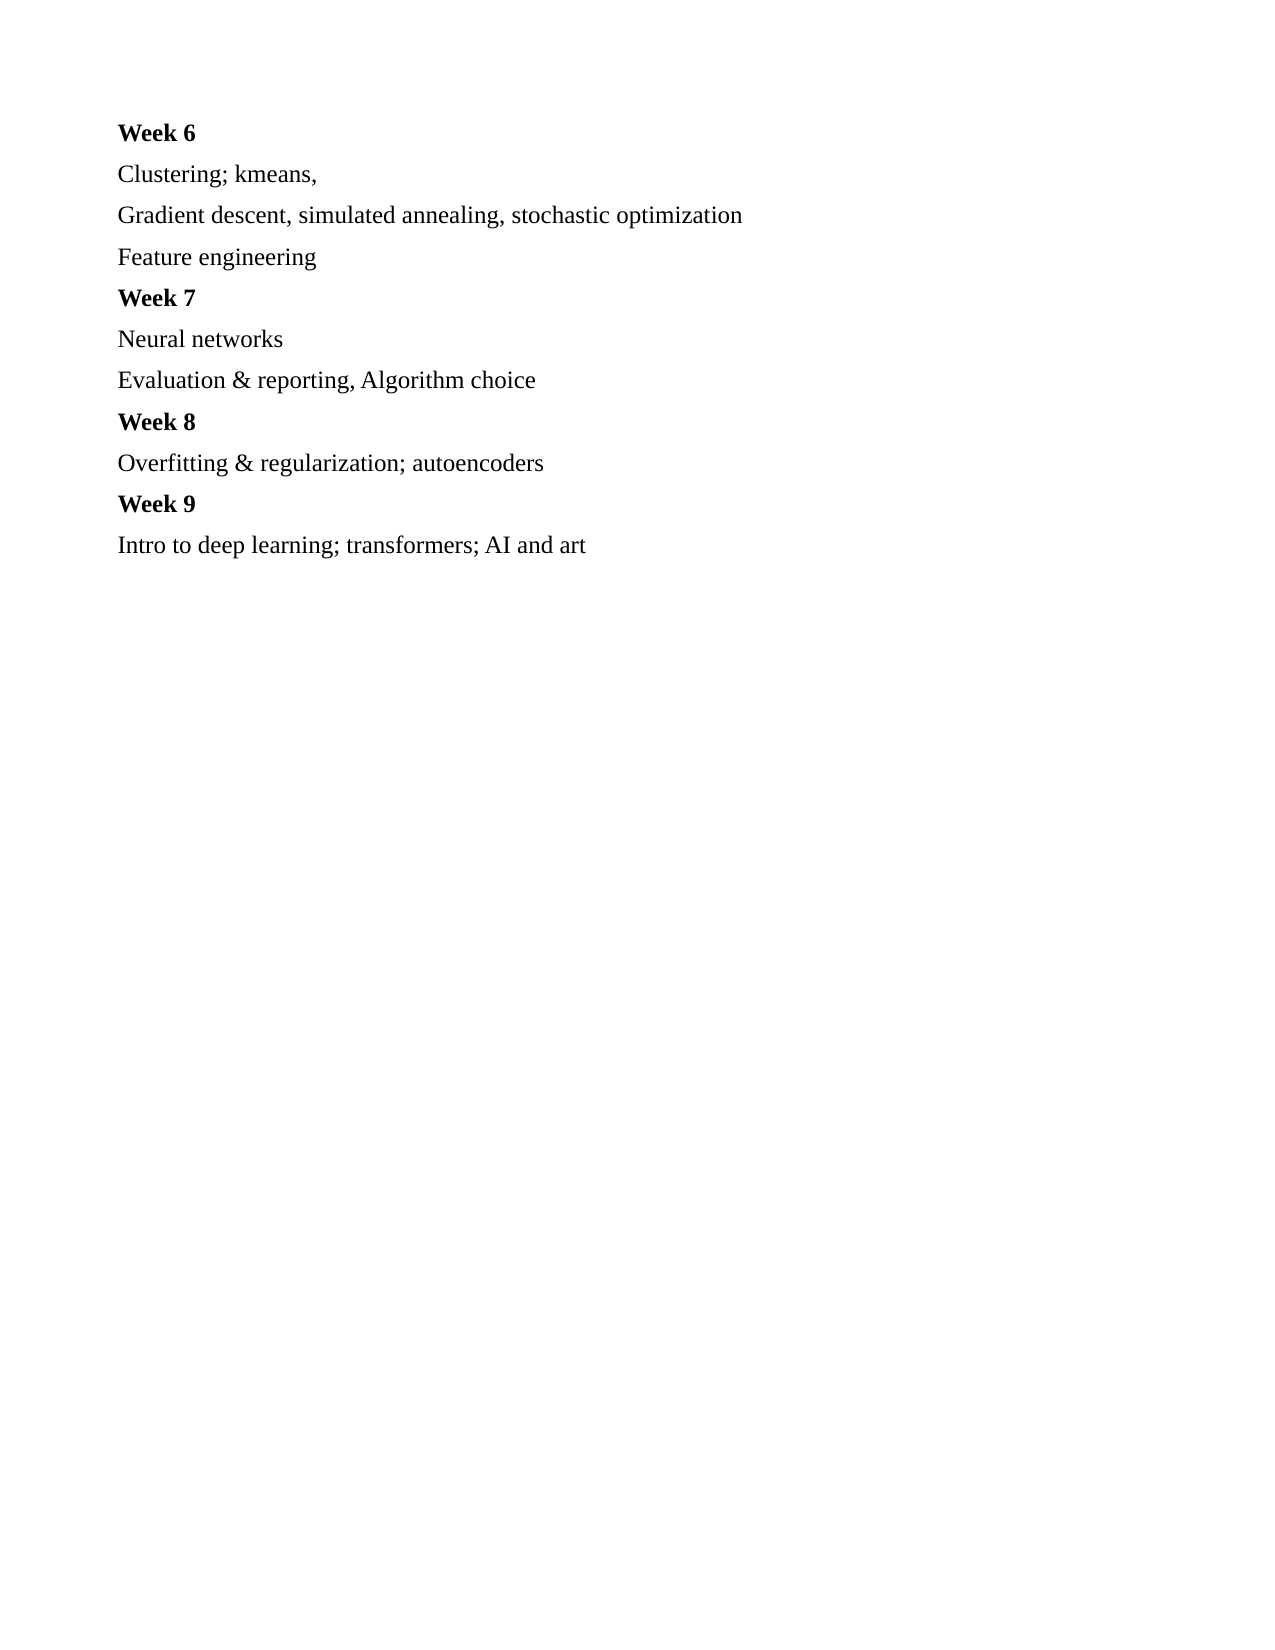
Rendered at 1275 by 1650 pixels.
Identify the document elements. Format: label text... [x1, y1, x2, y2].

text Week 8 [117, 407, 1158, 436]
text Neural networks [117, 324, 1158, 353]
text Week 6 [117, 118, 1158, 147]
text Week 7 [117, 283, 1158, 312]
text Week 9 [117, 489, 1158, 518]
text Gradient descent, simulated annealing, stochastic optimization [117, 201, 1158, 229]
text Intro to deep learning; transformers; AI and art [117, 531, 1158, 559]
text Evaluation & reporting, Algorithm choice [117, 366, 1158, 394]
text Clustering; kmeans, [117, 159, 1158, 188]
text Overfitting & regularization; autoencoders [117, 448, 1158, 477]
text Feature engineering [117, 242, 1158, 271]
